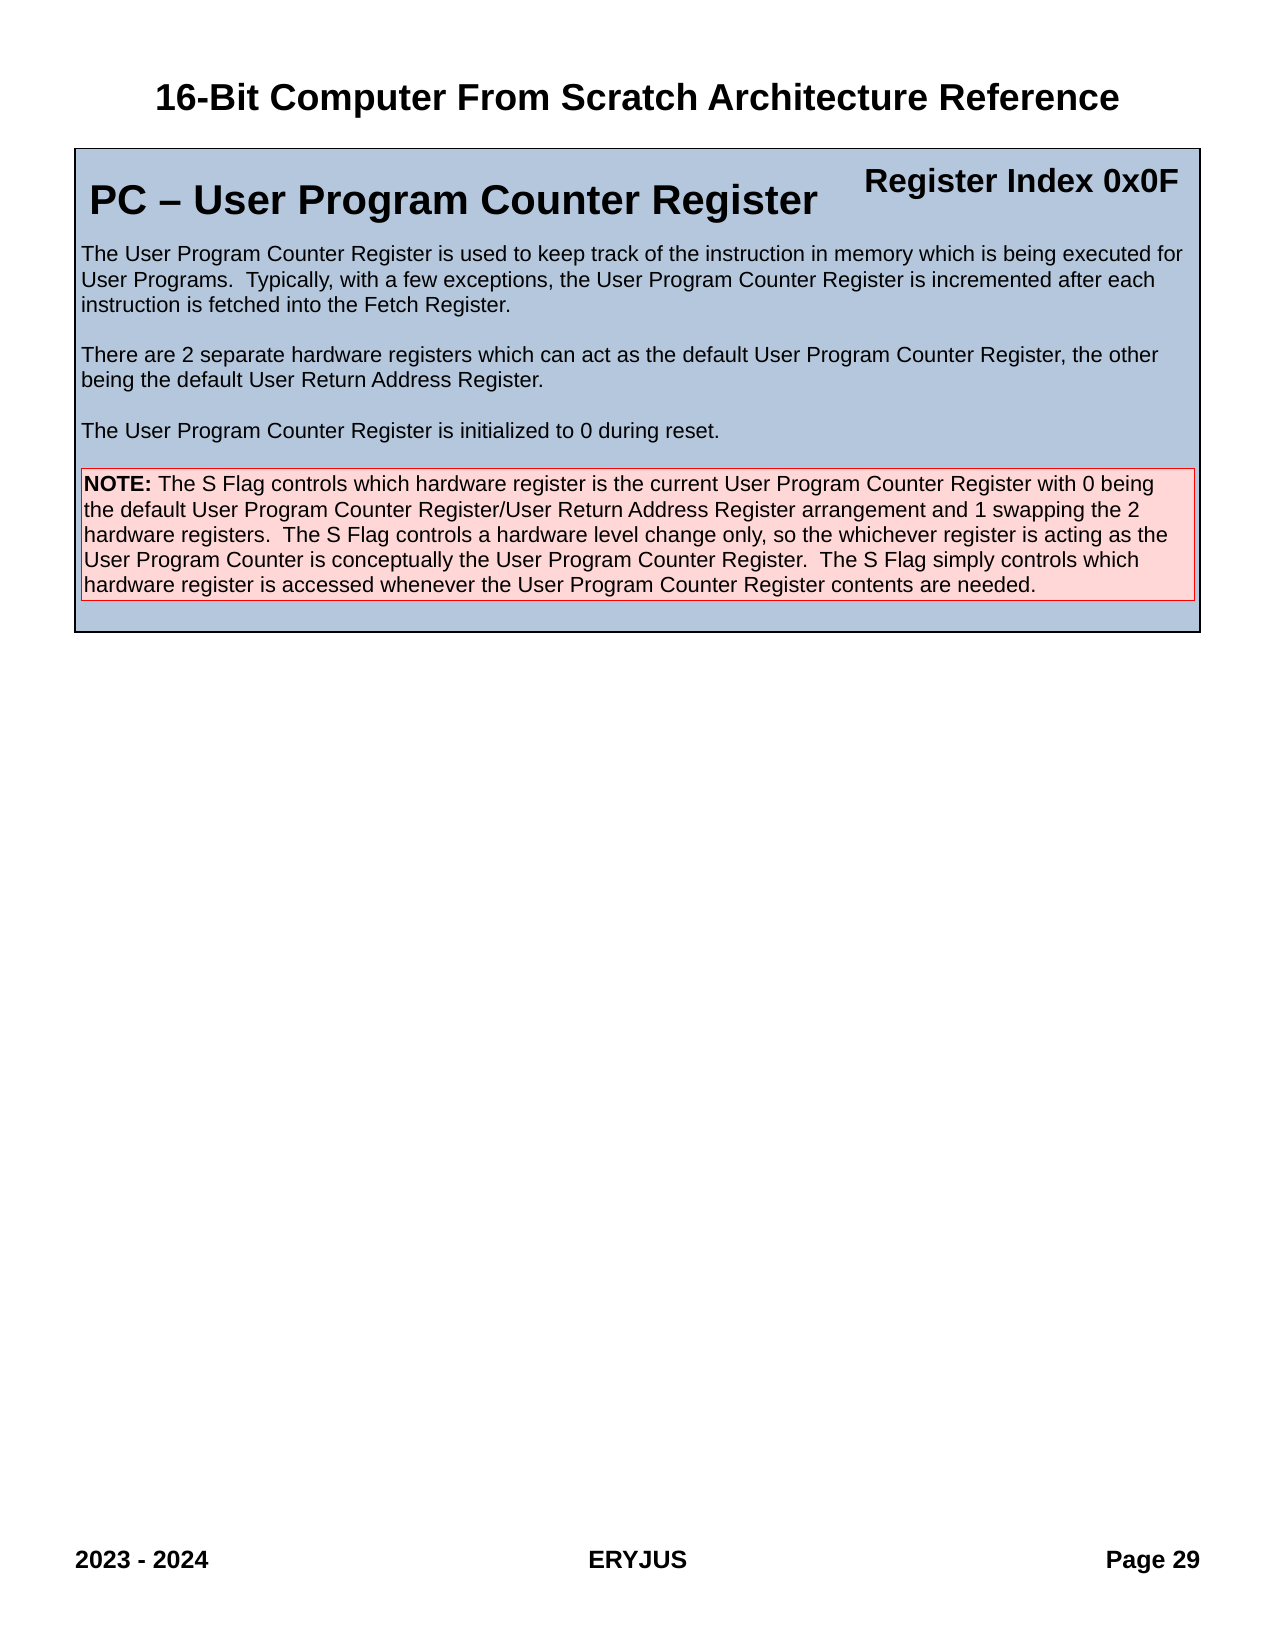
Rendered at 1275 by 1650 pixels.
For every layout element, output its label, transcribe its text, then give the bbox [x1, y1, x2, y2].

table_header PC – User Program Counter Register [83, 155, 858, 241]
table_header Register Index 0x0F [858, 155, 1194, 241]
table_header The User Program Counter Register is used to keep track of the instruction in memory which is being executed for User Programs. Typically, with a few exceptions, the User Program Counter Register is incremented after each instruction is fetched into the Fetch Register. There are 2 separate hardware registers which can act as the default User Program Counter Register, the other being the default User Return Address Register. The User Program Counter Register is initialized to 0 during reset. [76, 149, 1199, 631]
table_header NOTE: The S Flag controls which hardware register is the current User Program Counter Register with 0 being the default User Program Counter Register/User Return Address Register arrangement and 1 swapping the 2 hardware registers. The S Flag controls a hardware level change only, so the whichever register is acting as the User Program Counter is conceptually the User Program Counter Register. The S Flag simply controls which hardware register is accessed whenever the User Program Counter Register contents are needed. [82, 469, 1194, 600]
